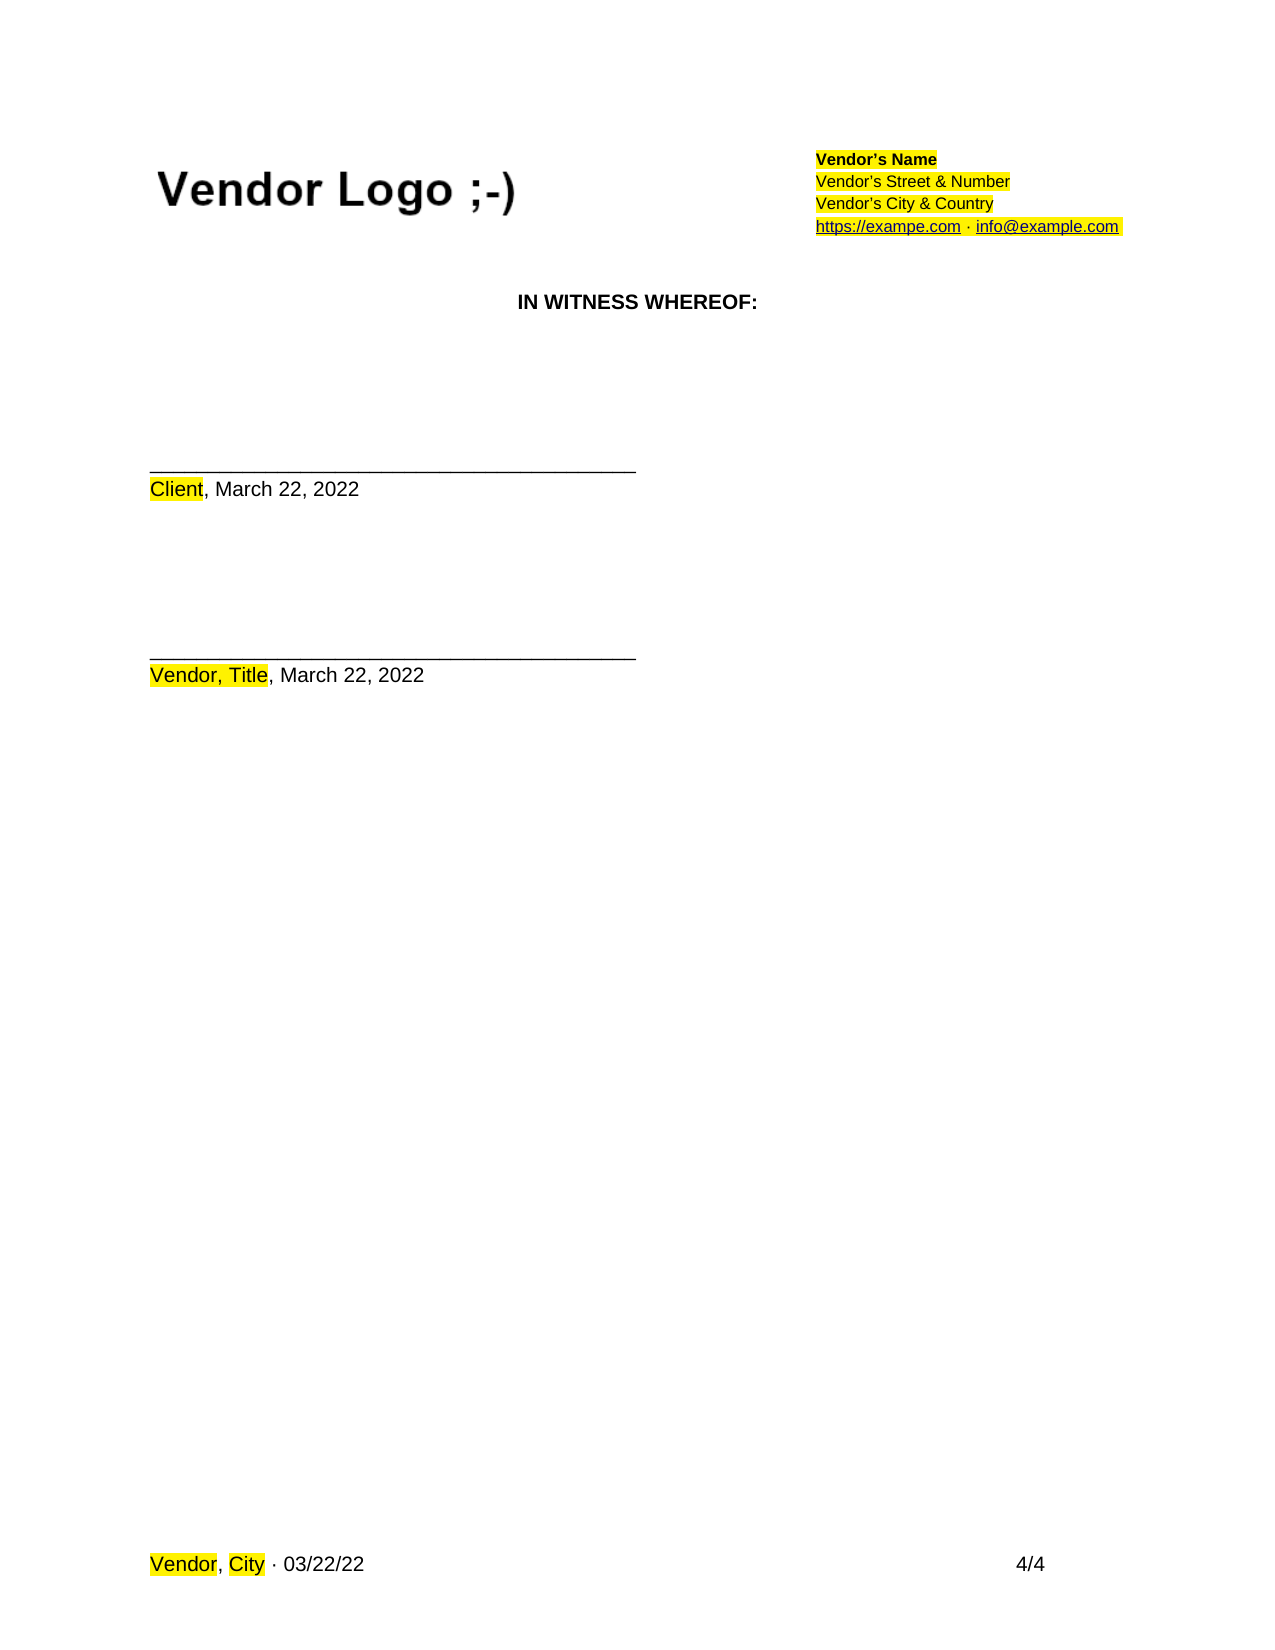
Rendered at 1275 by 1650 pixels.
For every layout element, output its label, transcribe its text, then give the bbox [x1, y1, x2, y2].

text Vendor, Title, March 22, 2022 [150, 664, 1125, 687]
picture [157, 156, 519, 229]
text Client, March 22, 2022 [150, 477, 1125, 501]
text __________________________________________ [150, 451, 1125, 474]
text __________________________________________ [150, 637, 1125, 661]
text IN WITNESS WHEREOF: [150, 291, 1125, 314]
